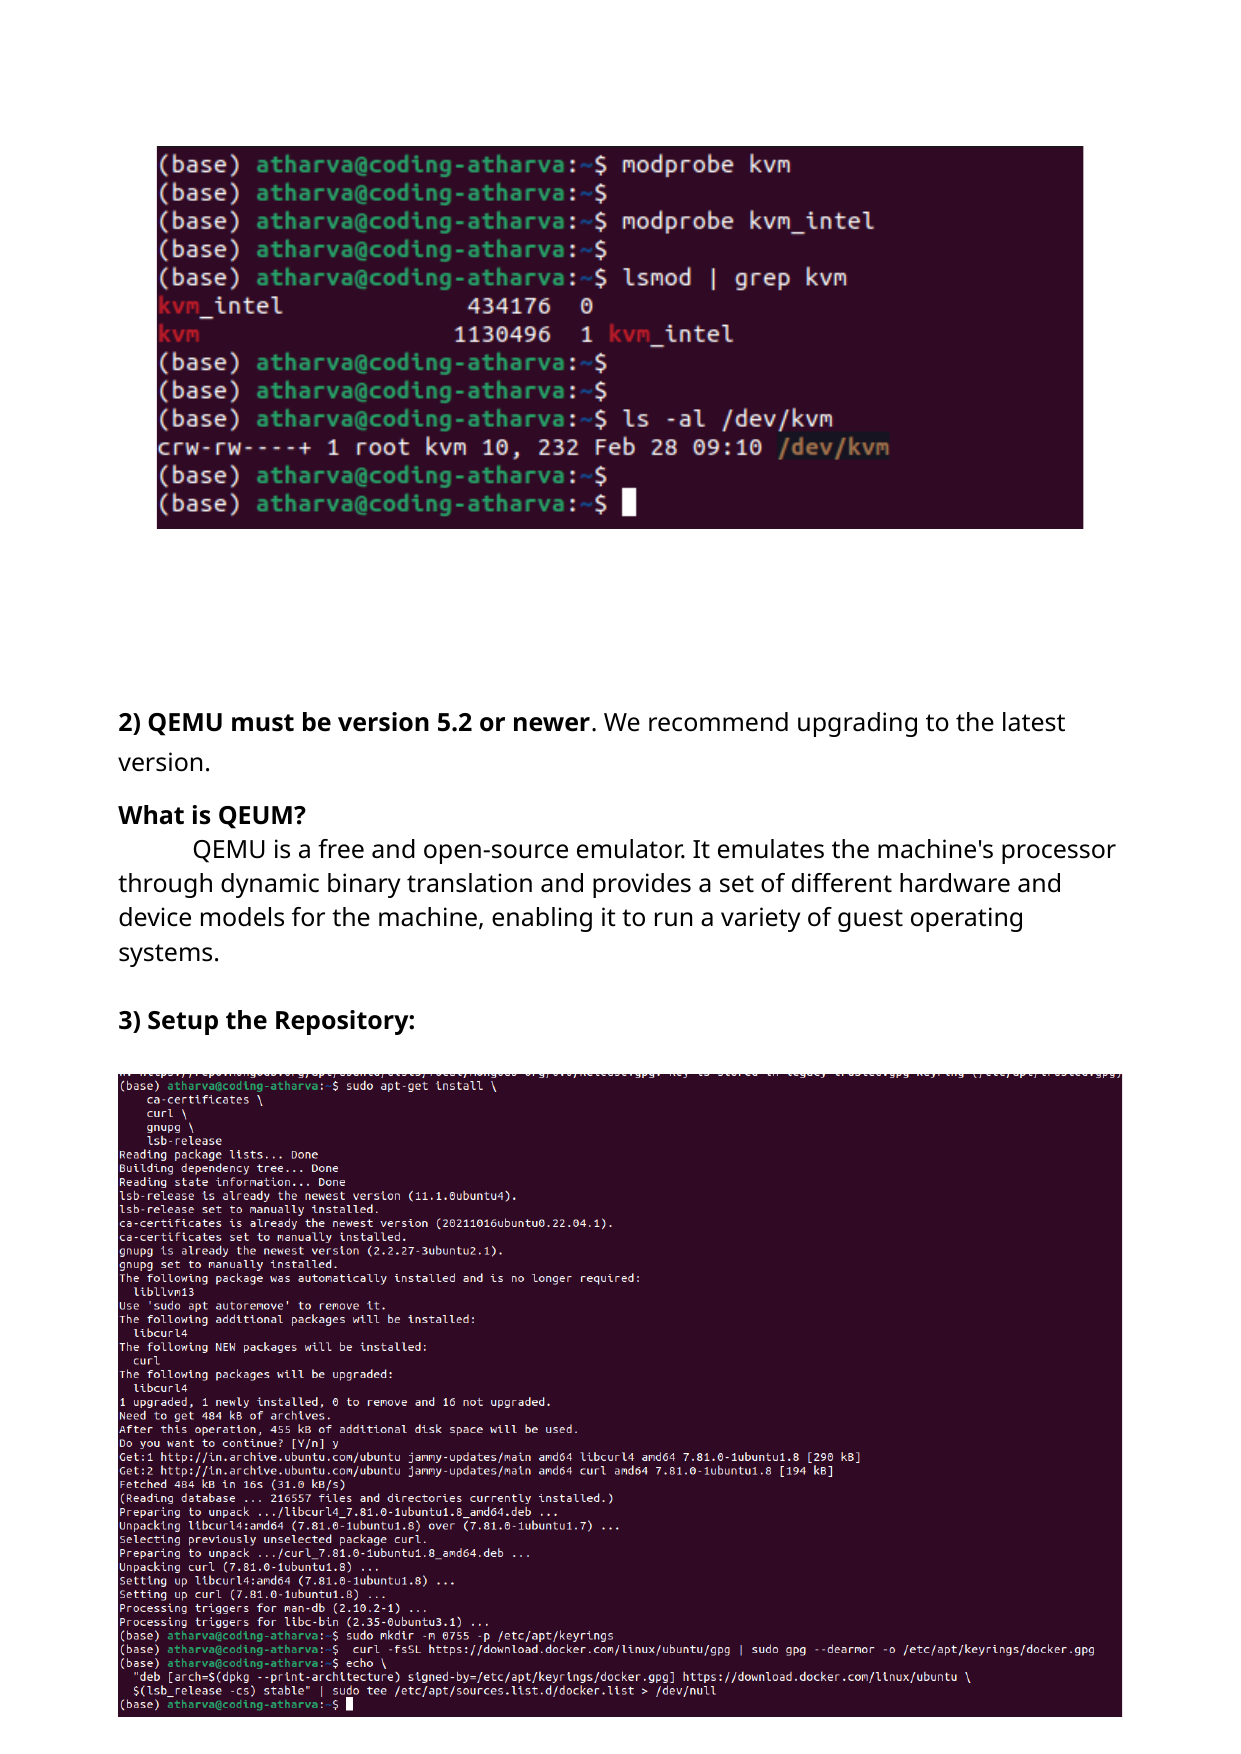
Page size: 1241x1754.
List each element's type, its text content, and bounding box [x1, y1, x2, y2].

picture [118, 1074, 1123, 1717]
text 3) Setup the Repository: [118, 1002, 1122, 1036]
picture [156, 146, 1084, 529]
text What is QEUM? [118, 798, 1122, 832]
text QEMU is a free and open-source emulator. It emulates the machine's processor through dynamic binary translation and provides a set of different hardware and device models for the machine, enabling it to run a variety of guest operating systems. [118, 832, 1122, 968]
text 2) QEMU must be version 5.2 or newer. We recommend upgrading to the latest version. [118, 705, 1122, 778]
